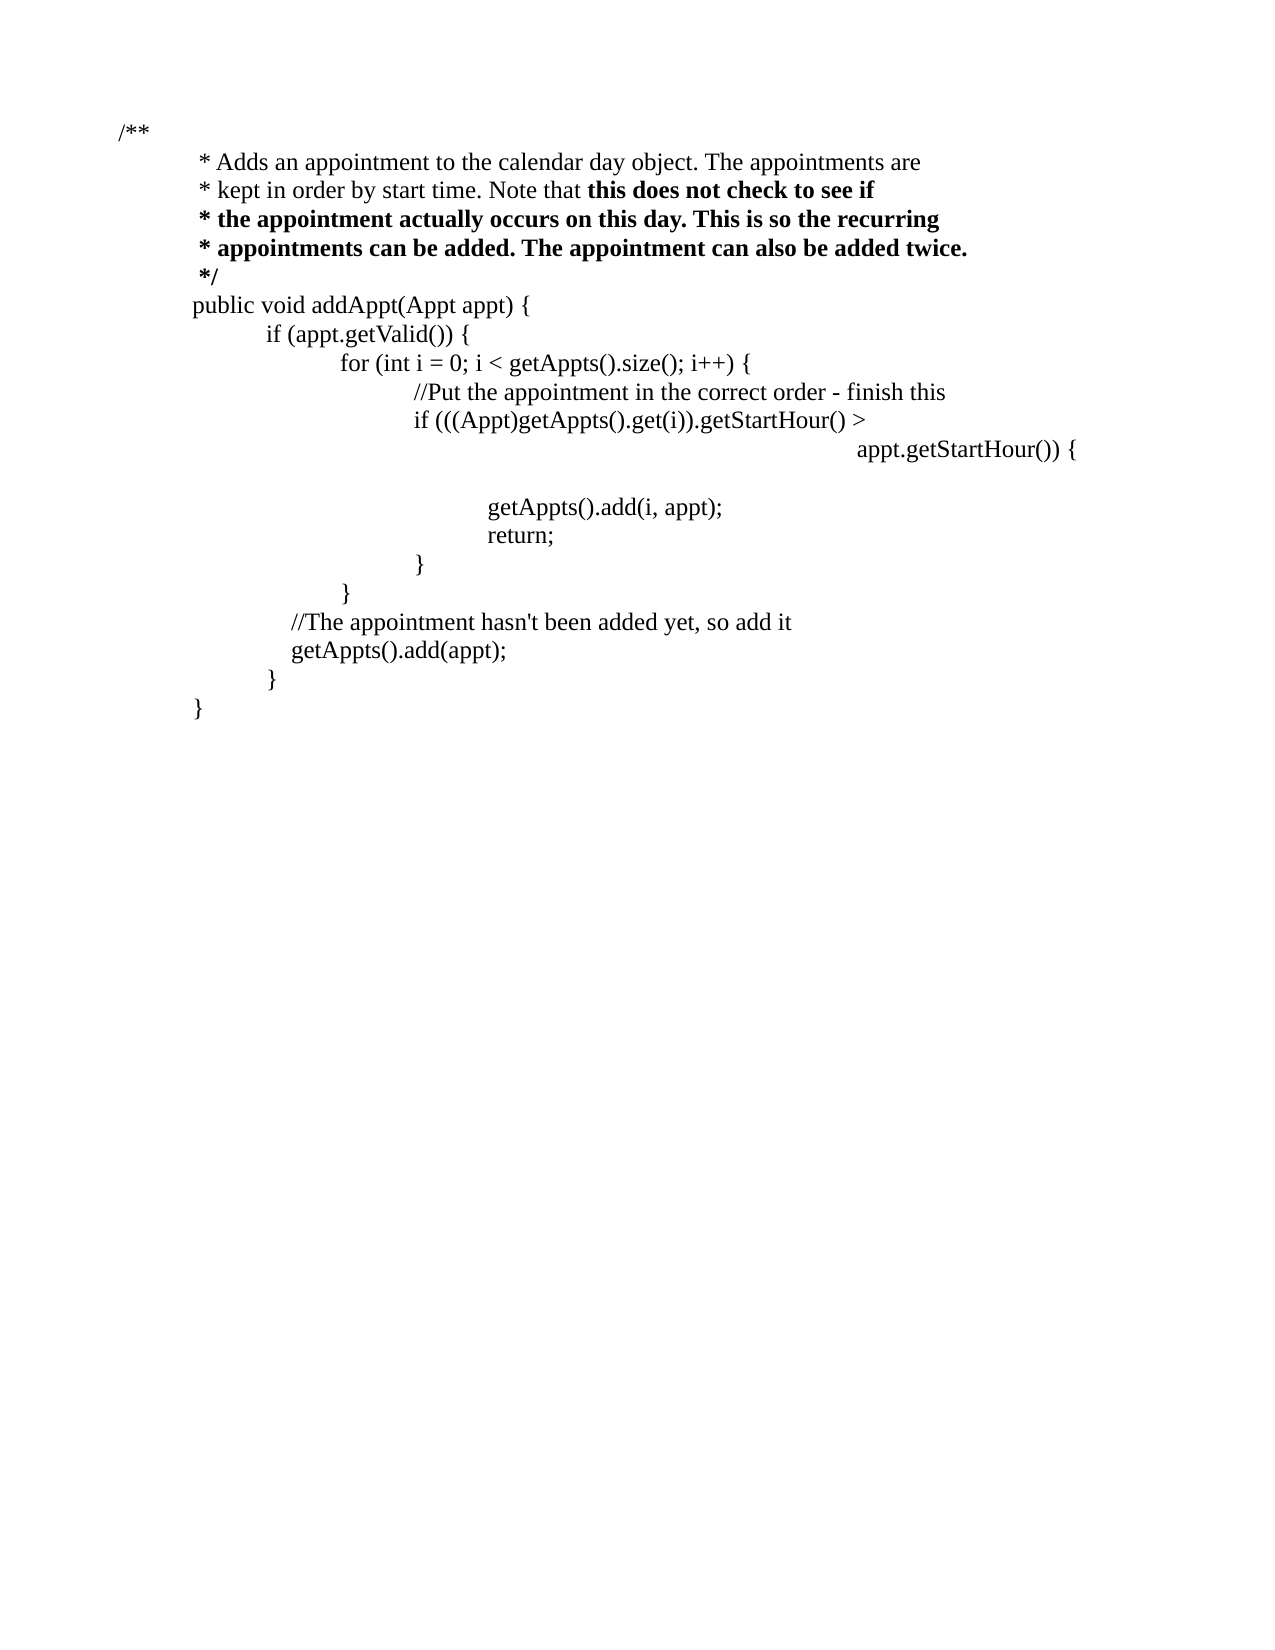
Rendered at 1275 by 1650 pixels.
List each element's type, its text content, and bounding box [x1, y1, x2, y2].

text //The appointment hasn't been added yet, so add it [118, 607, 1157, 636]
text getAppts().add(i, appt); [118, 492, 1157, 521]
text } [118, 549, 1157, 578]
text } [118, 693, 1157, 722]
text if (((Appt)getAppts().get(i)).getStartHour() > [118, 406, 1157, 434]
text if (appt.getValid()) { [118, 319, 1157, 348]
text * appointments can be added. The appointment can also be added twice. [118, 233, 1157, 262]
text * Adds an appointment to the calendar day object. The appointments are [118, 147, 1157, 176]
text */ [118, 262, 1157, 291]
text return; [118, 521, 1157, 549]
text appt.getStartHour()) { [118, 434, 1157, 463]
text public void addAppt(Appt appt) { [118, 291, 1157, 319]
text * the appointment actually occurs on this day. This is so the recurring [118, 204, 1157, 233]
text } [118, 578, 1157, 607]
text /** [118, 118, 1157, 147]
text getAppts().add(appt); [118, 636, 1157, 664]
text * kept in order by start time. Note that this does not check to see if [118, 176, 1157, 204]
text //Put the appointment in the correct order - finish this [118, 377, 1157, 406]
text } [118, 664, 1157, 693]
text for (int i = 0; i < getAppts().size(); i++) { [118, 348, 1157, 377]
